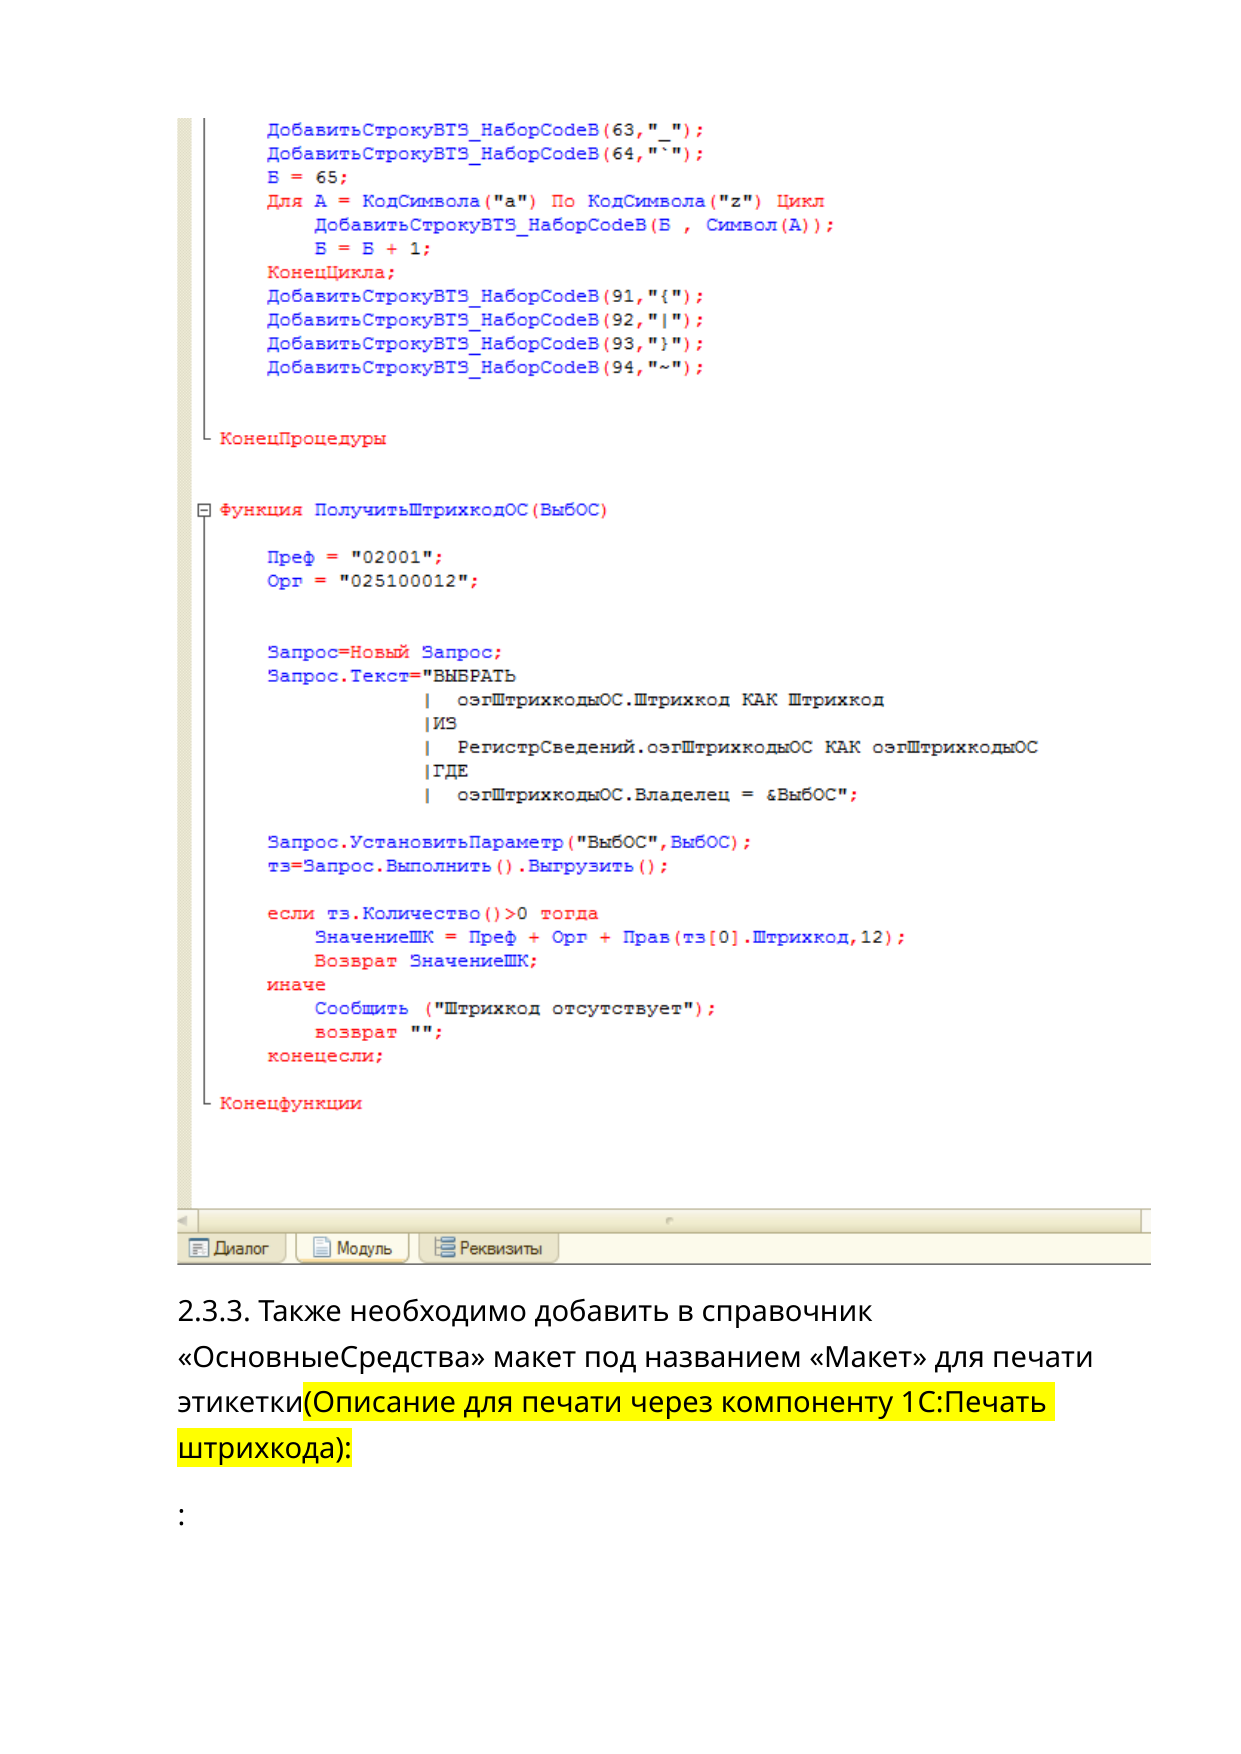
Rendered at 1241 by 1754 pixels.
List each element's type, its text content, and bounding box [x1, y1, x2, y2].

text 2.3.3. Также необходимо добавить в справочник «ОсновныеСредства» макет под названием «Макет» для печати этикетки(Описание для печати через компоненту 1С:Печать штрихкода): [177, 1291, 1152, 1467]
picture [177, 118, 1151, 1265]
text : [177, 1494, 1152, 1533]
